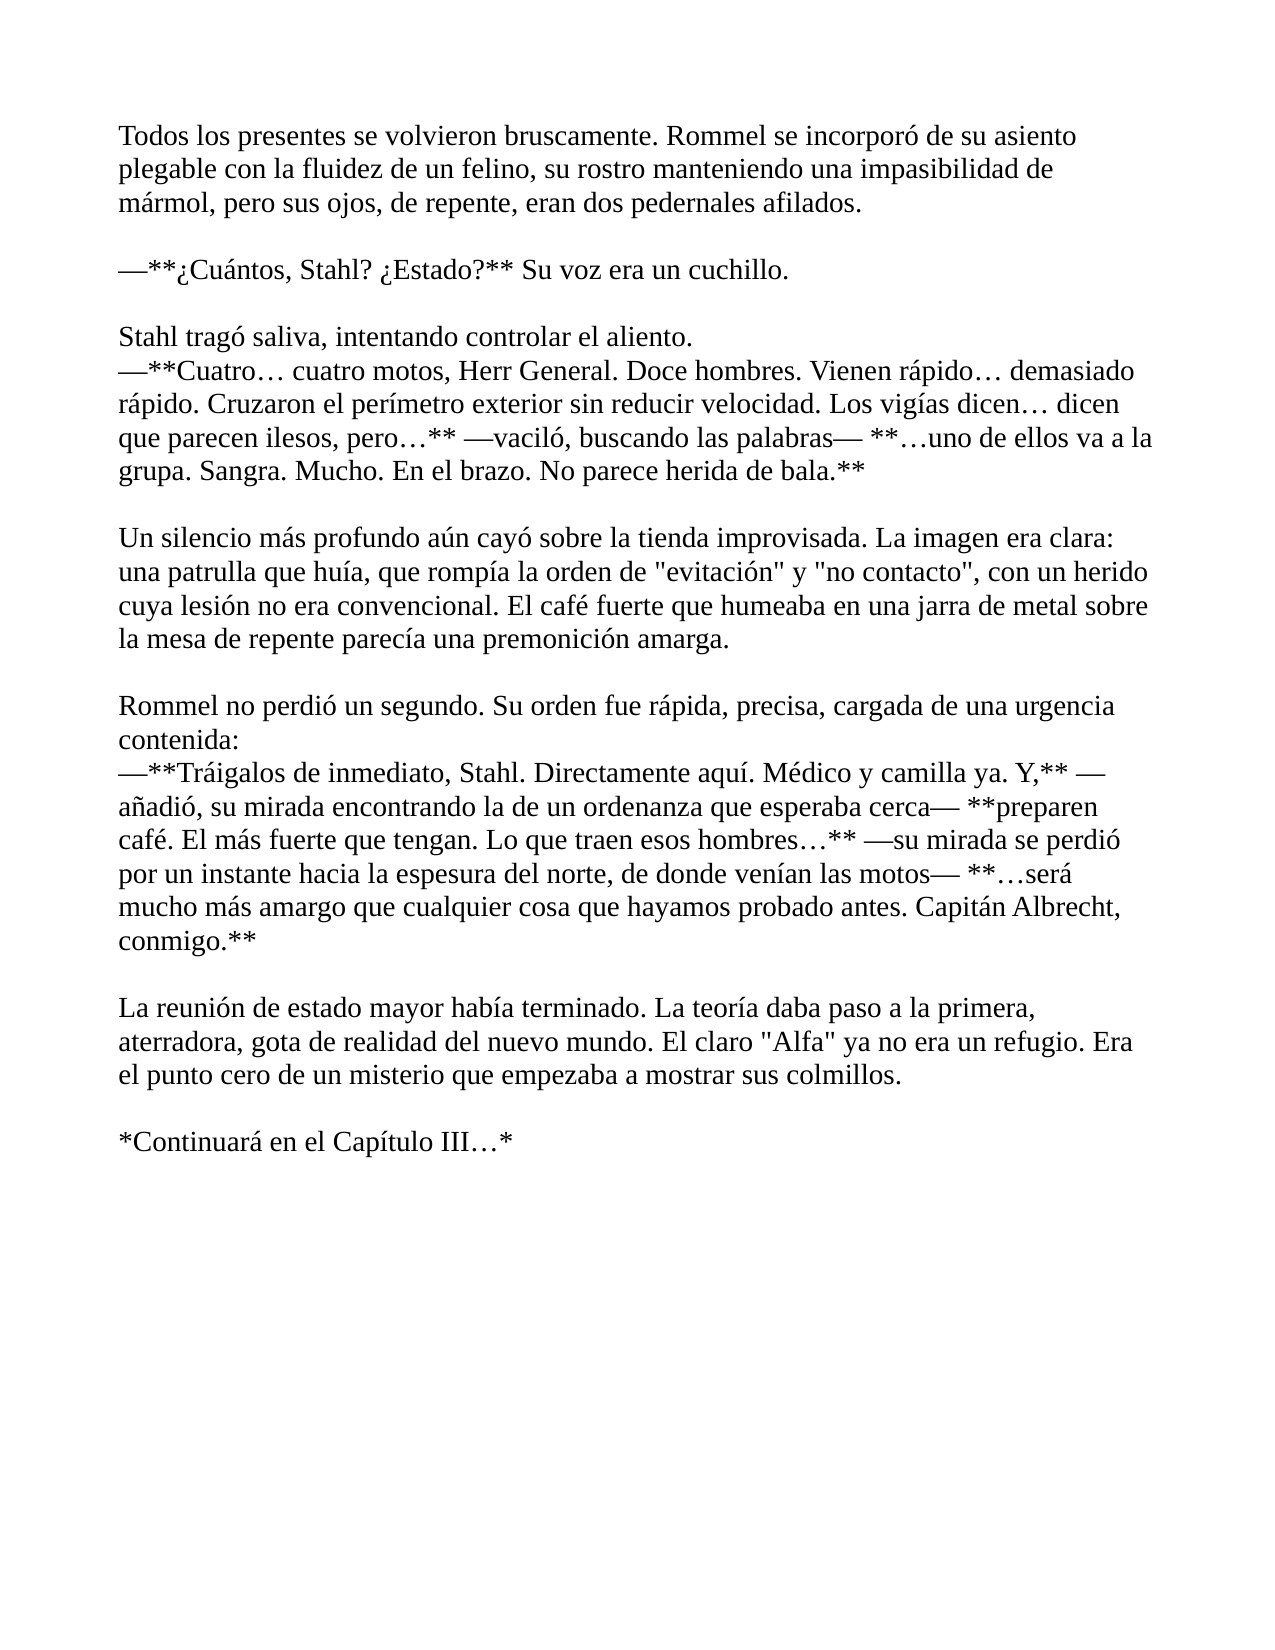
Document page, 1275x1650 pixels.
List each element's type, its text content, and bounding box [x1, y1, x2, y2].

text Stahl tragó saliva, intentando controlar el aliento. [118, 319, 1157, 353]
text —**¿Cuántos, Stahl? ¿Estado?** Su voz era un cuchillo. [118, 252, 1157, 286]
text —**Tráigalos de inmediato, Stahl. Directamente aquí. Médico y camilla ya. Y,** —añadió, su mirada encontrando la de un ordenanza que esperaba cerca— **preparen café. El más fuerte que tengan. Lo que traen esos hombres…** —su mirada se perdió por un instante hacia la espesura del norte, de donde venían las motos— **…será mucho más amargo que cualquier cosa que hayamos probado antes. Capitán Albrecht, conmigo.** [118, 755, 1157, 957]
text —**Cuatro… cuatro motos, Herr General. Doce hombres. Vienen rápido… demasiado rápido. Cruzaron el perímetro exterior sin reducir velocidad. Los vigías dicen… dicen que parecen ilesos, pero…** —vaciló, buscando las palabras— **…uno de ellos va a la grupa. Sangra. Mucho. En el brazo. No parece herida de bala.** [118, 353, 1157, 487]
text Un silencio más profundo aún cayó sobre la tienda improvisada. La imagen era clara: una patrulla que huía, que rompía la orden de "evitación" y "no contacto", con un herido cuya lesión no era convencional. El café fuerte que humeaba en una jarra de metal sobre la mesa de repente parecía una premonición amarga. [118, 521, 1157, 655]
text Todos los presentes se volvieron bruscamente. Rommel se incorporó de su asiento plegable con la fluidez de un felino, su rostro manteniendo una impasibilidad de mármol, pero sus ojos, de repente, eran dos pedernales afilados. [118, 118, 1157, 219]
text Rommel no perdió un segundo. Su orden fue rápida, precisa, cargada de una urgencia contenida: [118, 688, 1157, 755]
text La reunión de estado mayor había terminado. La teoría daba paso a la primera, aterradora, gota de realidad del nuevo mundo. El claro "Alfa" ya no era un refugio. Era el punto cero de un misterio que empezaba a mostrar sus colmillos. [118, 990, 1157, 1091]
text *Continuará en el Capítulo III…* [118, 1124, 1157, 1158]
